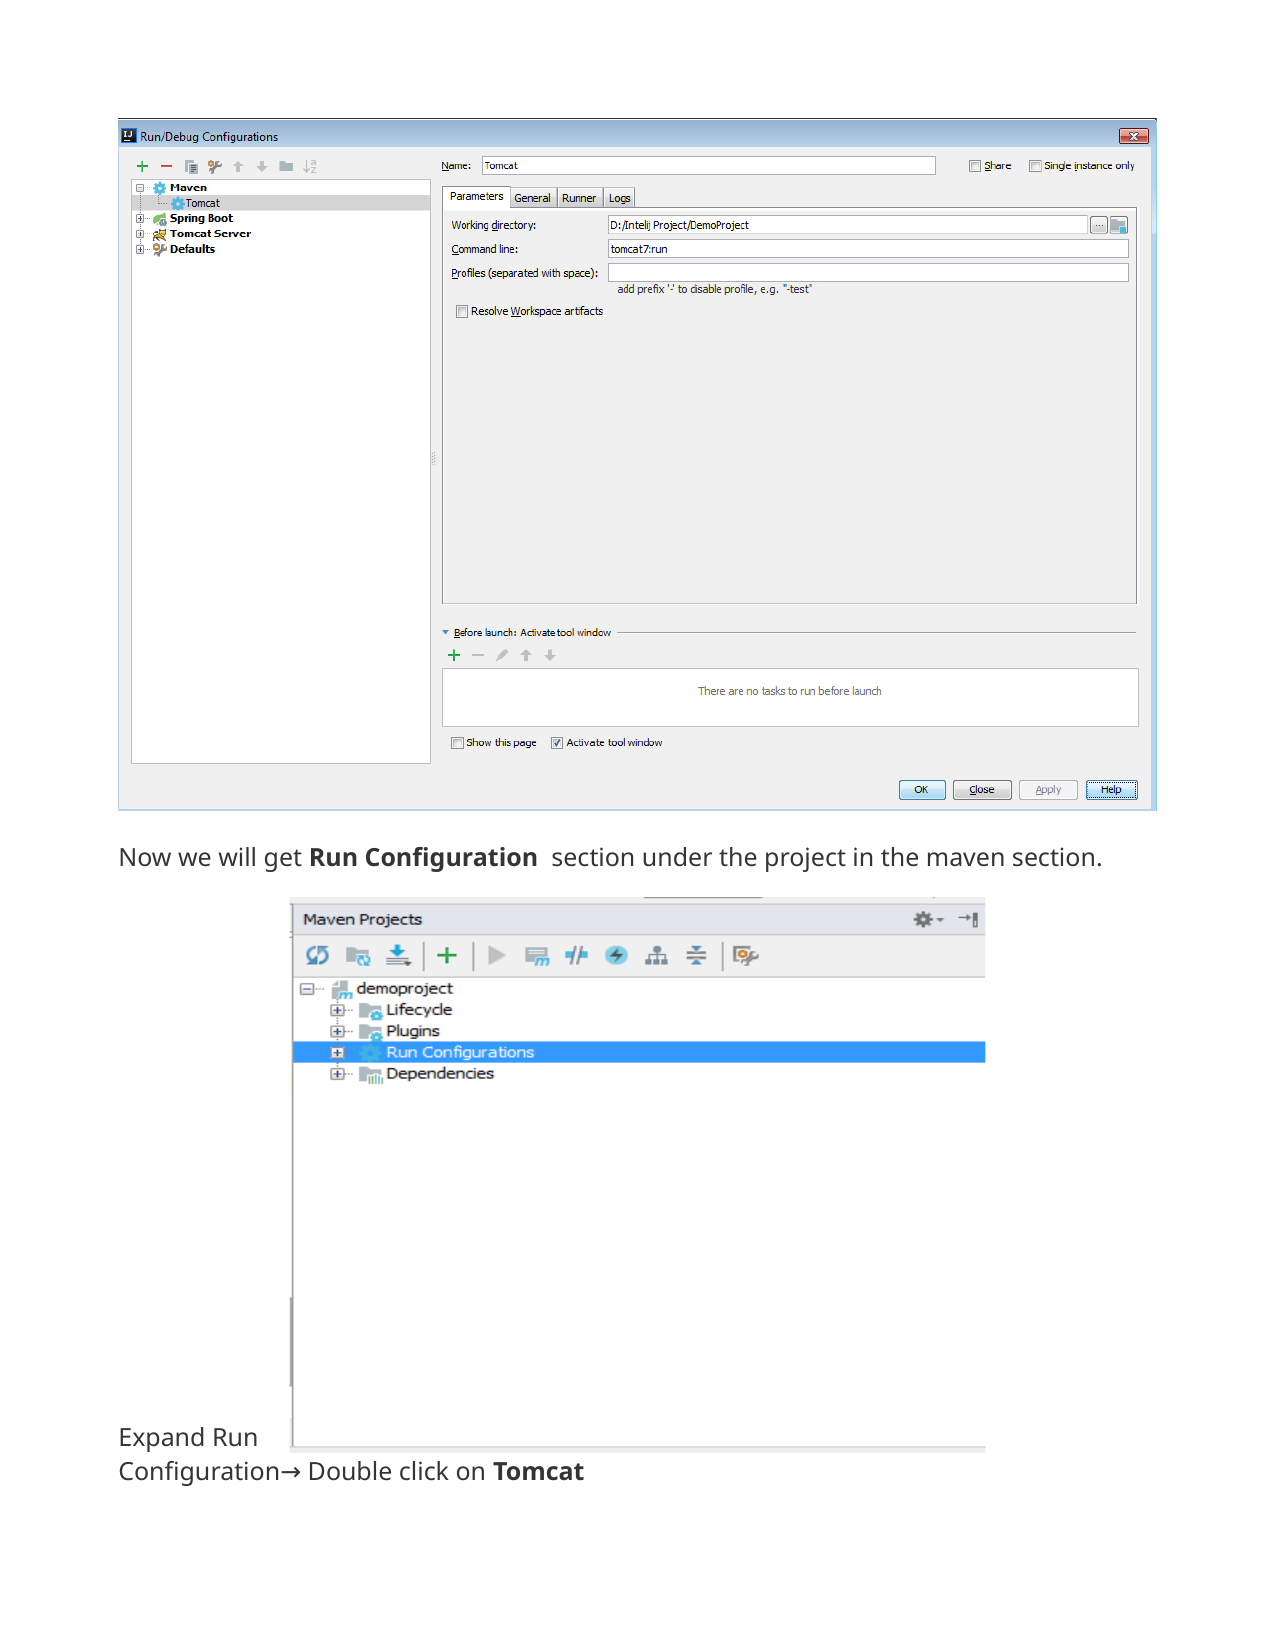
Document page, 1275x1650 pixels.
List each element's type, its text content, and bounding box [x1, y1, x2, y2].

picture [289, 897, 986, 1453]
text Expand Run Configuration→ Double click on Tomcat [118, 1420, 1157, 1488]
picture [118, 118, 1157, 811]
text Now we will get Run Configuration section under the project in the maven section. [118, 840, 1157, 874]
